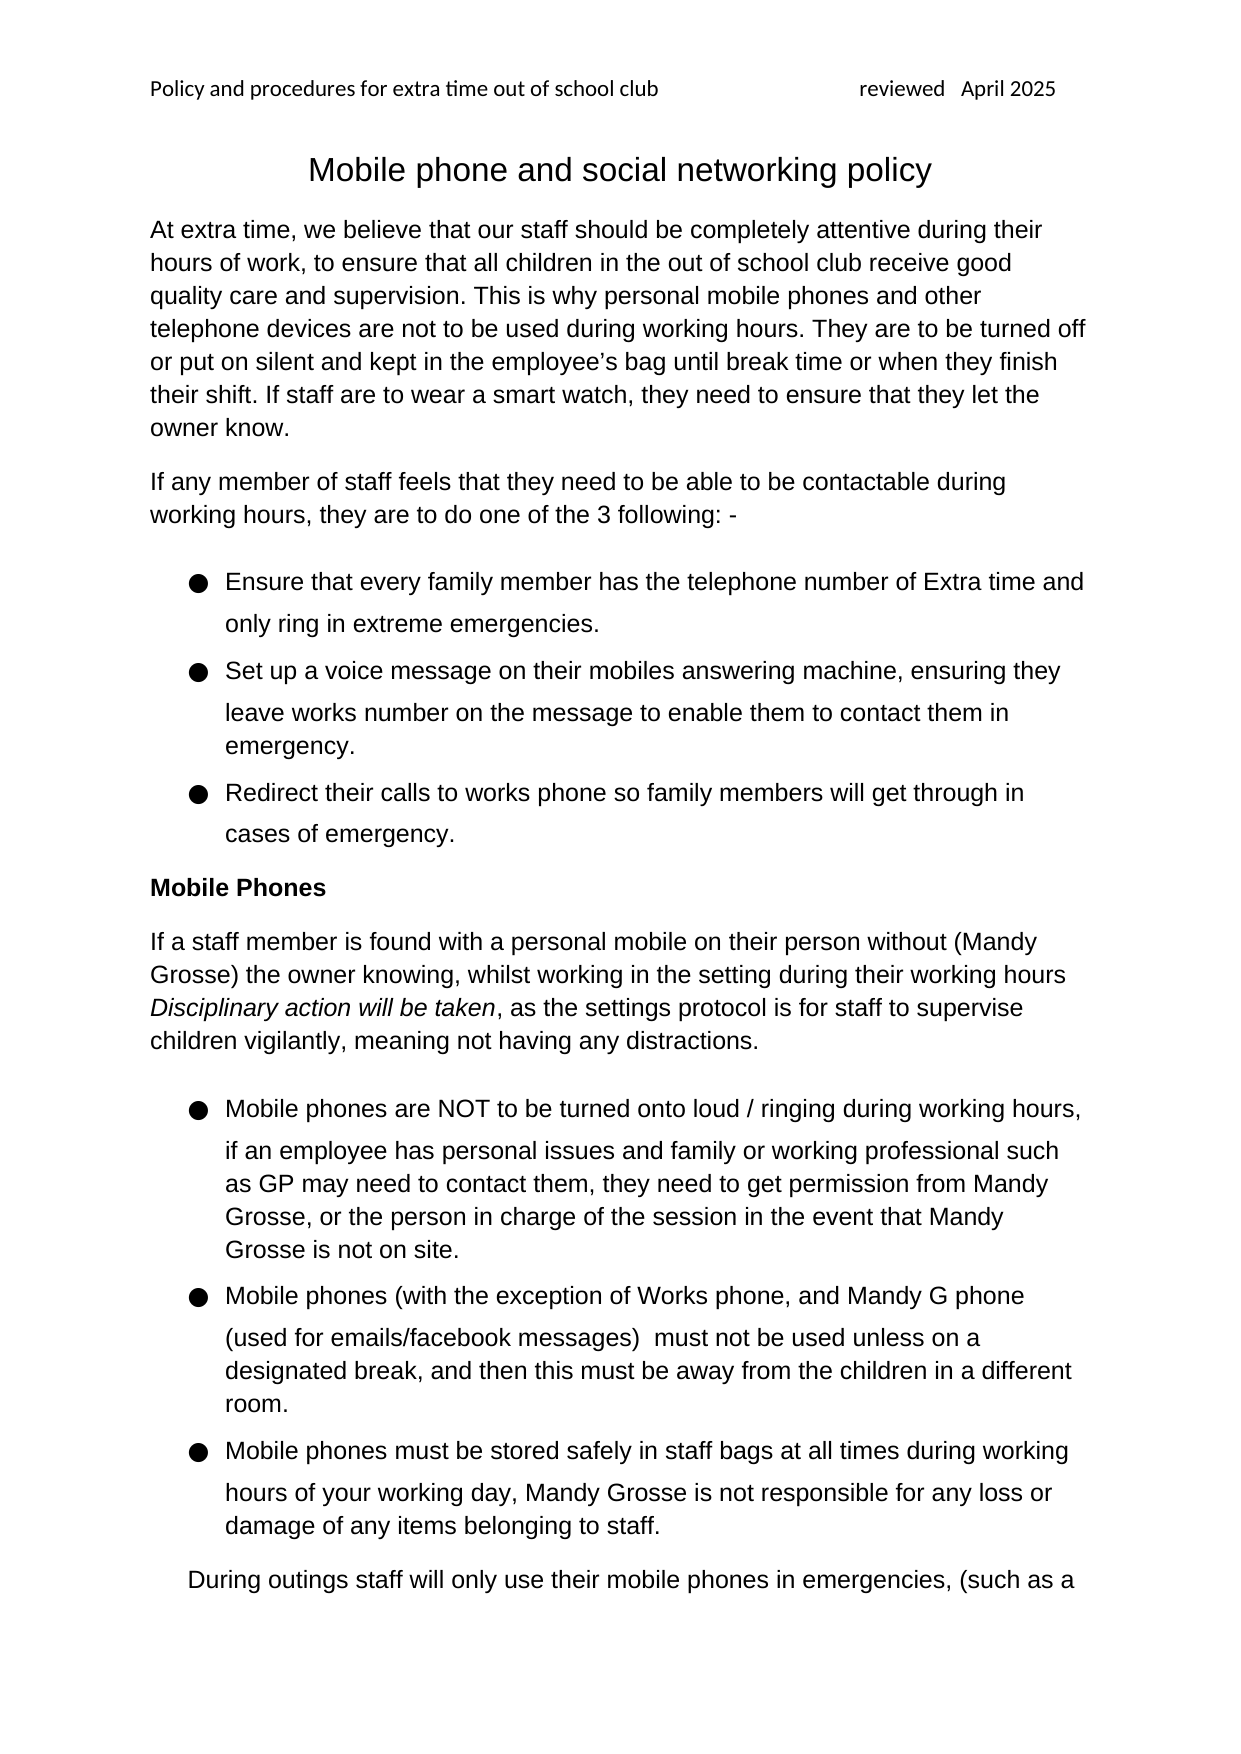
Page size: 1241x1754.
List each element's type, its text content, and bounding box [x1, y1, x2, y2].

text At extra time, we believe that our staff should be completely attentive during their hours of work, to ensure that all children in the out of school club receive good quality care and supervision. This is why personal mobile phones and other telephone devices are not to be used during working hours. They are to be turned off or put on silent and kept in the employee’s bag until break time or when they finish their shift. If staff are to wear a smart watch, they need to ensure that they let the owner know. [150, 215, 1090, 442]
list Mobile phones must be stored safely in staff bags at all times during working hours of your working day, Mandy Grosse is not responsible for any loss or damage of any items belonging to staff. [187, 1422, 1090, 1539]
text If a staff member is found with a personal mobile on their person without (Mandy Grosse) the owner knowing, whilst working in the setting during their working hours Disciplinary action will be taken, as the settings protocol is for staff to supervise children vigilantly, meaning not having any distractions. [150, 927, 1090, 1055]
text Mobile Phones [150, 873, 1090, 902]
list Mobile phones (with the exception of Works phone, and Mandy G phone (used for emails/facebook messages) must not be used unless on a designated break, and then this must be away from the children in a different room. [187, 1268, 1090, 1418]
list Set up a voice message on their mobiles answering machine, ensuring they leave works number on the message to enable them to contact them in emergency. [187, 642, 1090, 760]
list Ensure that every family member has the telephone number of Extra time and only ring in extreme emergencies. [187, 554, 1090, 638]
text During outings staff will only use their mobile phones in emergencies, (such as a [187, 1565, 1090, 1593]
text Mobile phone and social networking policy [150, 150, 1090, 188]
list Redirect their calls to works phone so family members will get through in cases of emergency. [187, 764, 1090, 848]
text If any member of staff feels that they need to be able to be contactable during working hours, they are to do one of the 3 following: - [150, 467, 1090, 529]
list Mobile phones are NOT to be turned onto loud / ringing during working hours, if an employee has personal issues and family or working professional such as GP may need to contact them, they need to get permission from Mandy Grosse, or the person in charge of the session in the event that Mandy Grosse is not on site. [187, 1080, 1090, 1263]
